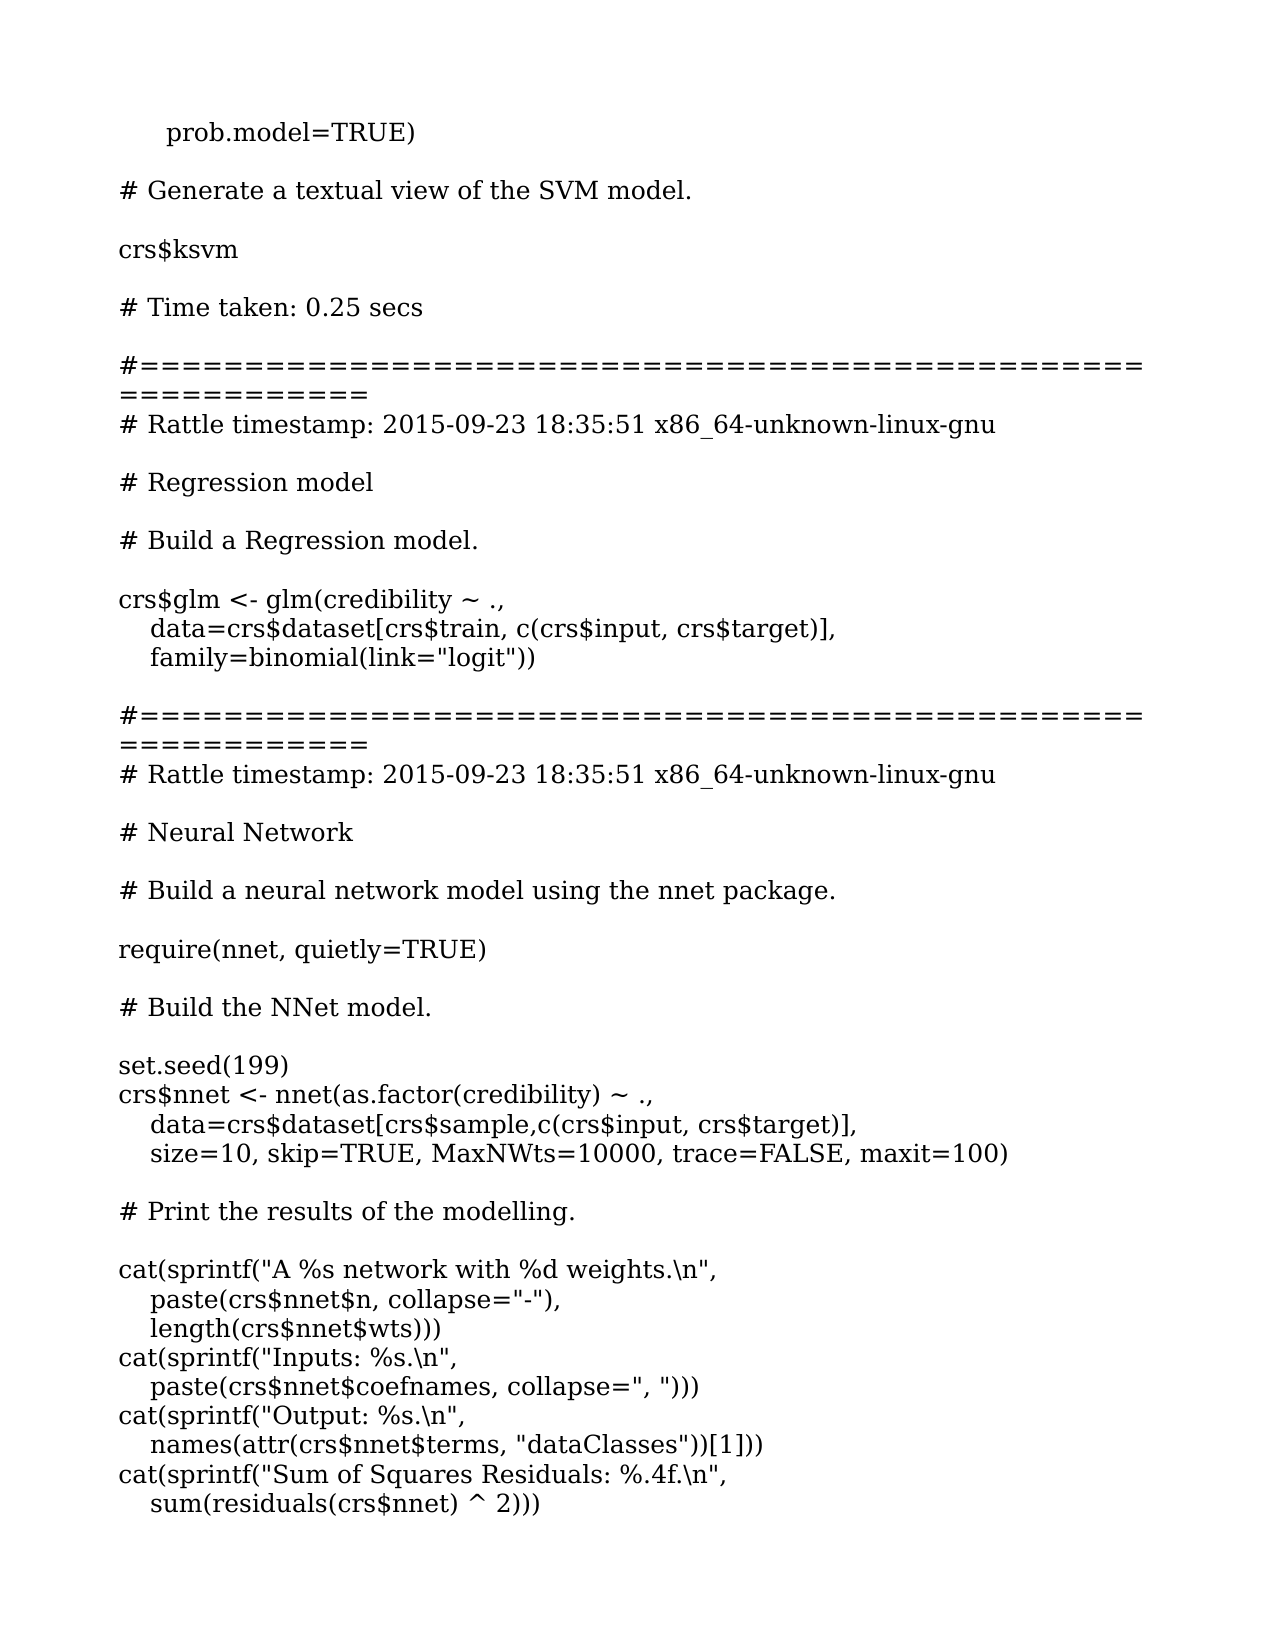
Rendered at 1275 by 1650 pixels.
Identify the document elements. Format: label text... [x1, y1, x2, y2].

text cat(sprintf("Output: %s.\n", [118, 1401, 1157, 1431]
text # Build the NNet model. [118, 993, 1157, 1022]
text # Print the results of the modelling. [118, 1197, 1157, 1226]
text paste(crs$nnet$n, collapse="-"), [118, 1285, 1157, 1314]
text paste(crs$nnet$coefnames, collapse=", "))) [118, 1372, 1157, 1401]
text #============================================================ [118, 701, 1157, 760]
text cat(sprintf("Sum of Squares Residuals: %.4f.\n", [118, 1460, 1157, 1489]
text set.seed(199) [118, 1051, 1157, 1081]
text prob.model=TRUE) [118, 118, 1157, 147]
text crs$nnet <- nnet(as.factor(credibility) ~ ., [118, 1081, 1157, 1110]
text # Build a neural network model using the nnet package. [118, 876, 1157, 906]
text names(attr(crs$nnet$terms, "dataClasses"))[1])) [118, 1431, 1157, 1460]
text length(crs$nnet$wts))) [118, 1314, 1157, 1343]
text crs$glm <- glm(credibility ~ ., [118, 585, 1157, 614]
text # Rattle timestamp: 2015-09-23 18:35:51 x86_64-unknown-linux-gnu [118, 410, 1157, 439]
text # Generate a textual view of the SVM model. [118, 176, 1157, 206]
text # Neural Network [118, 818, 1157, 847]
text # Regression model [118, 468, 1157, 497]
text cat(sprintf("A %s network with %d weights.\n", [118, 1256, 1157, 1285]
text crs$ksvm [118, 235, 1157, 264]
text data=crs$dataset[crs$train, c(crs$input, crs$target)], [118, 614, 1157, 643]
text # Build a Regression model. [118, 526, 1157, 556]
text sum(residuals(crs$nnet) ^ 2))) [118, 1489, 1157, 1518]
text size=10, skip=TRUE, MaxNWts=10000, trace=FALSE, maxit=100) [118, 1139, 1157, 1168]
text # Rattle timestamp: 2015-09-23 18:35:51 x86_64-unknown-linux-gnu [118, 760, 1157, 789]
text data=crs$dataset[crs$sample,c(crs$input, crs$target)], [118, 1110, 1157, 1139]
text cat(sprintf("Inputs: %s.\n", [118, 1343, 1157, 1372]
text require(nnet, quietly=TRUE) [118, 935, 1157, 964]
text # Time taken: 0.25 secs [118, 293, 1157, 322]
text #============================================================ [118, 351, 1157, 410]
text family=binomial(link="logit")) [118, 643, 1157, 672]
